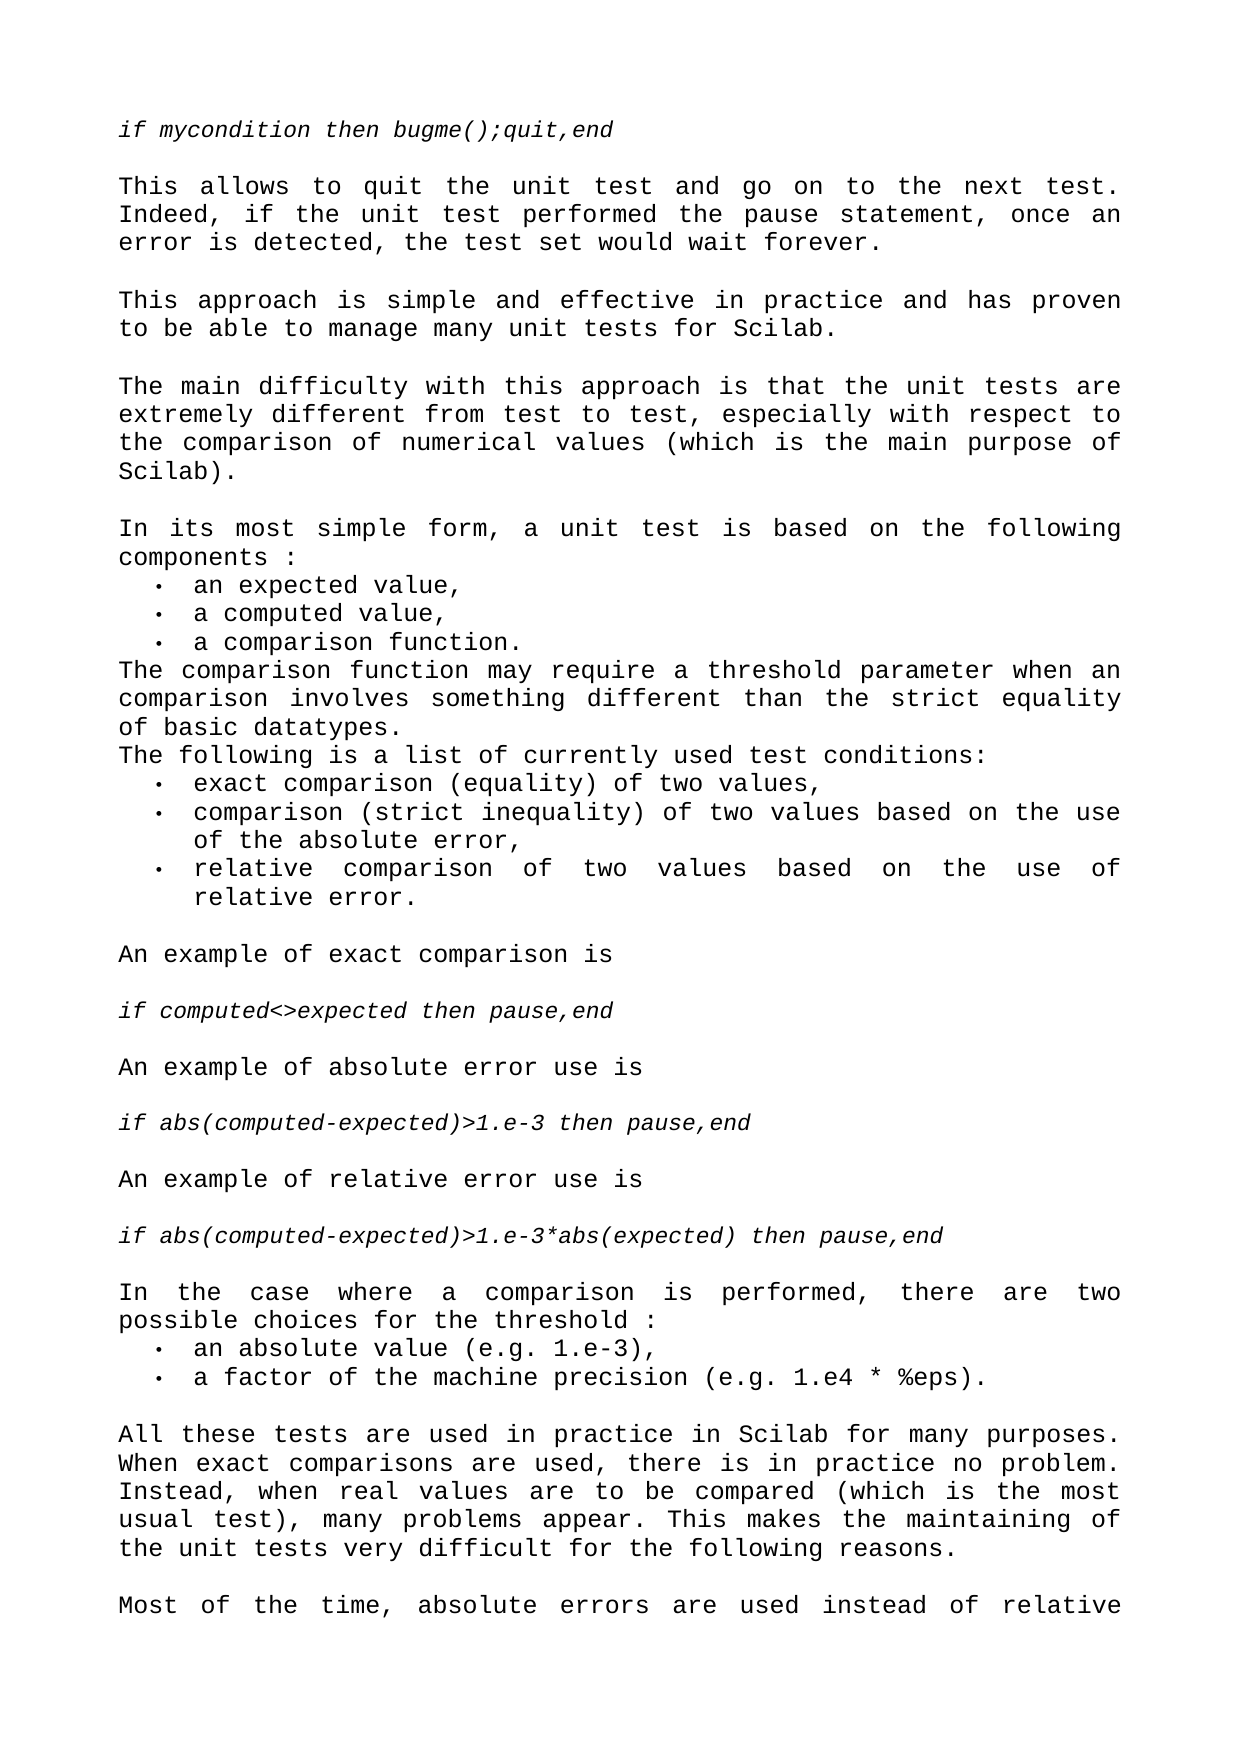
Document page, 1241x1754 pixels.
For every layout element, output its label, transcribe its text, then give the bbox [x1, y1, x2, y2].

list a comparison function. [156, 629, 1122, 657]
text This allows to quit the unit test and go on to the next test. Indeed, if the unit test performed the pause statement, once an error is detected, the test set would wait forever. [118, 173, 1122, 258]
list an expected value, [156, 572, 1122, 601]
text if computed<>expected then pause,end [118, 999, 1122, 1025]
text In its most simple form, a unit test is based on the following components : [118, 516, 1122, 572]
list exact comparison (equality) of two values, [156, 771, 1122, 799]
text All these tests are used in practice in Scilab for many purposes. When exact comparisons are used, there is in practice no problem. Instead, when real values are to be compared (which is the most usual test), many problems appear. This makes the maintaining of the unit tests very difficult for the following reasons. [118, 1422, 1122, 1563]
text In the case where a comparison is performed, there are two possible choices for the threshold : [118, 1279, 1122, 1336]
text The main difficulty with this approach is that the unit tests are extremely different from test to test, especially with respect to the comparison of numerical values (which is the main purpose of Scilab). [118, 373, 1122, 487]
text The comparison function may require a threshold parameter when an comparison involves something different than the strict equality of basic datatypes. [118, 657, 1122, 742]
text The following is a list of currently used test conditions: [118, 742, 1122, 771]
text Most of the time, absolute errors are used instead of relative [118, 1593, 1122, 1621]
list a computed value, [156, 601, 1122, 629]
text An example of relative error use is [118, 1167, 1122, 1195]
text if abs(computed-expected)>1.e-3 then pause,end [118, 1112, 1122, 1138]
text An example of absolute error use is [118, 1054, 1122, 1082]
text if abs(computed-expected)>1.e-3*abs(expected) then pause,end [118, 1224, 1122, 1250]
text An example of exact comparison is [118, 942, 1122, 970]
list comparison (strict inequality) of two values based on the use of the absolute error, [156, 799, 1122, 856]
text if mycondition then bugme();quit,end [118, 118, 1122, 144]
list an absolute value (e.g. 1.e-3), [156, 1336, 1122, 1364]
list relative comparison of two values based on the use of relative error. [156, 856, 1122, 912]
text This approach is simple and effective in practice and has proven to be able to manage many unit tests for Scilab. [118, 287, 1122, 344]
list a factor of the machine precision (e.g. 1.e4 * %eps). [156, 1364, 1122, 1393]
